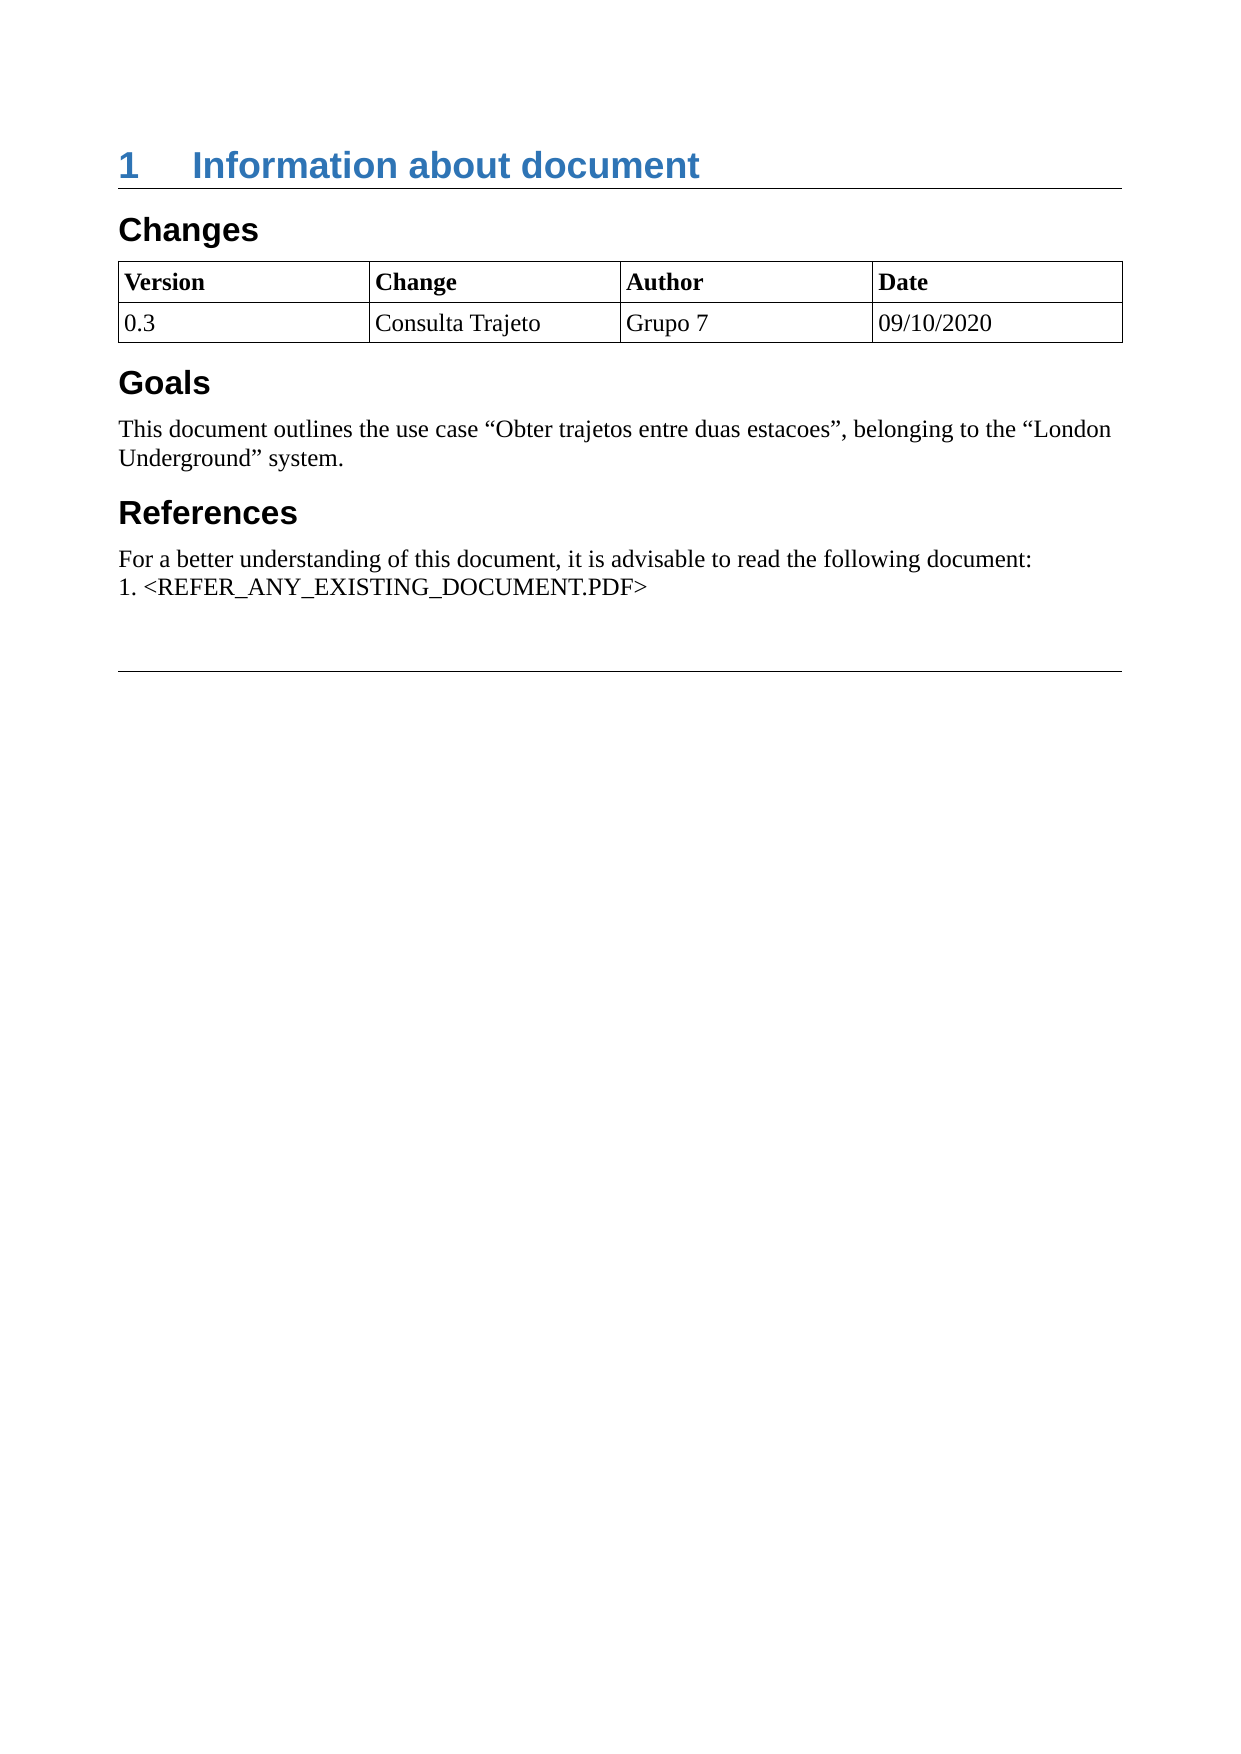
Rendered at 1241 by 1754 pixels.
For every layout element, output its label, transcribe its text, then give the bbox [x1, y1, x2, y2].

text 1. <REFER_ANY_EXISTING_DOCUMENT.PDF> [118, 572, 1122, 601]
table_header Date [873, 262, 1122, 301]
table_header Version [119, 262, 369, 301]
table_header Author [621, 262, 872, 301]
table_cell Consulta Trajeto [370, 303, 620, 342]
subtitle Goals [118, 363, 1122, 402]
table_header Change [370, 262, 620, 301]
subtitle References [118, 493, 1122, 531]
table_cell 0.3 [119, 303, 369, 342]
subtitle Information about document [118, 143, 1122, 188]
table_cell 09/10/2020 [873, 303, 1122, 342]
text For a better understanding of this document, it is advisable to read the following document: [118, 544, 1122, 572]
table_cell Grupo 7 [621, 303, 872, 342]
text This document outlines the use case “Obter trajetos entre duas estacoes”, belonging to the “London Underground” system. [118, 414, 1122, 472]
subtitle Changes [118, 210, 1122, 248]
